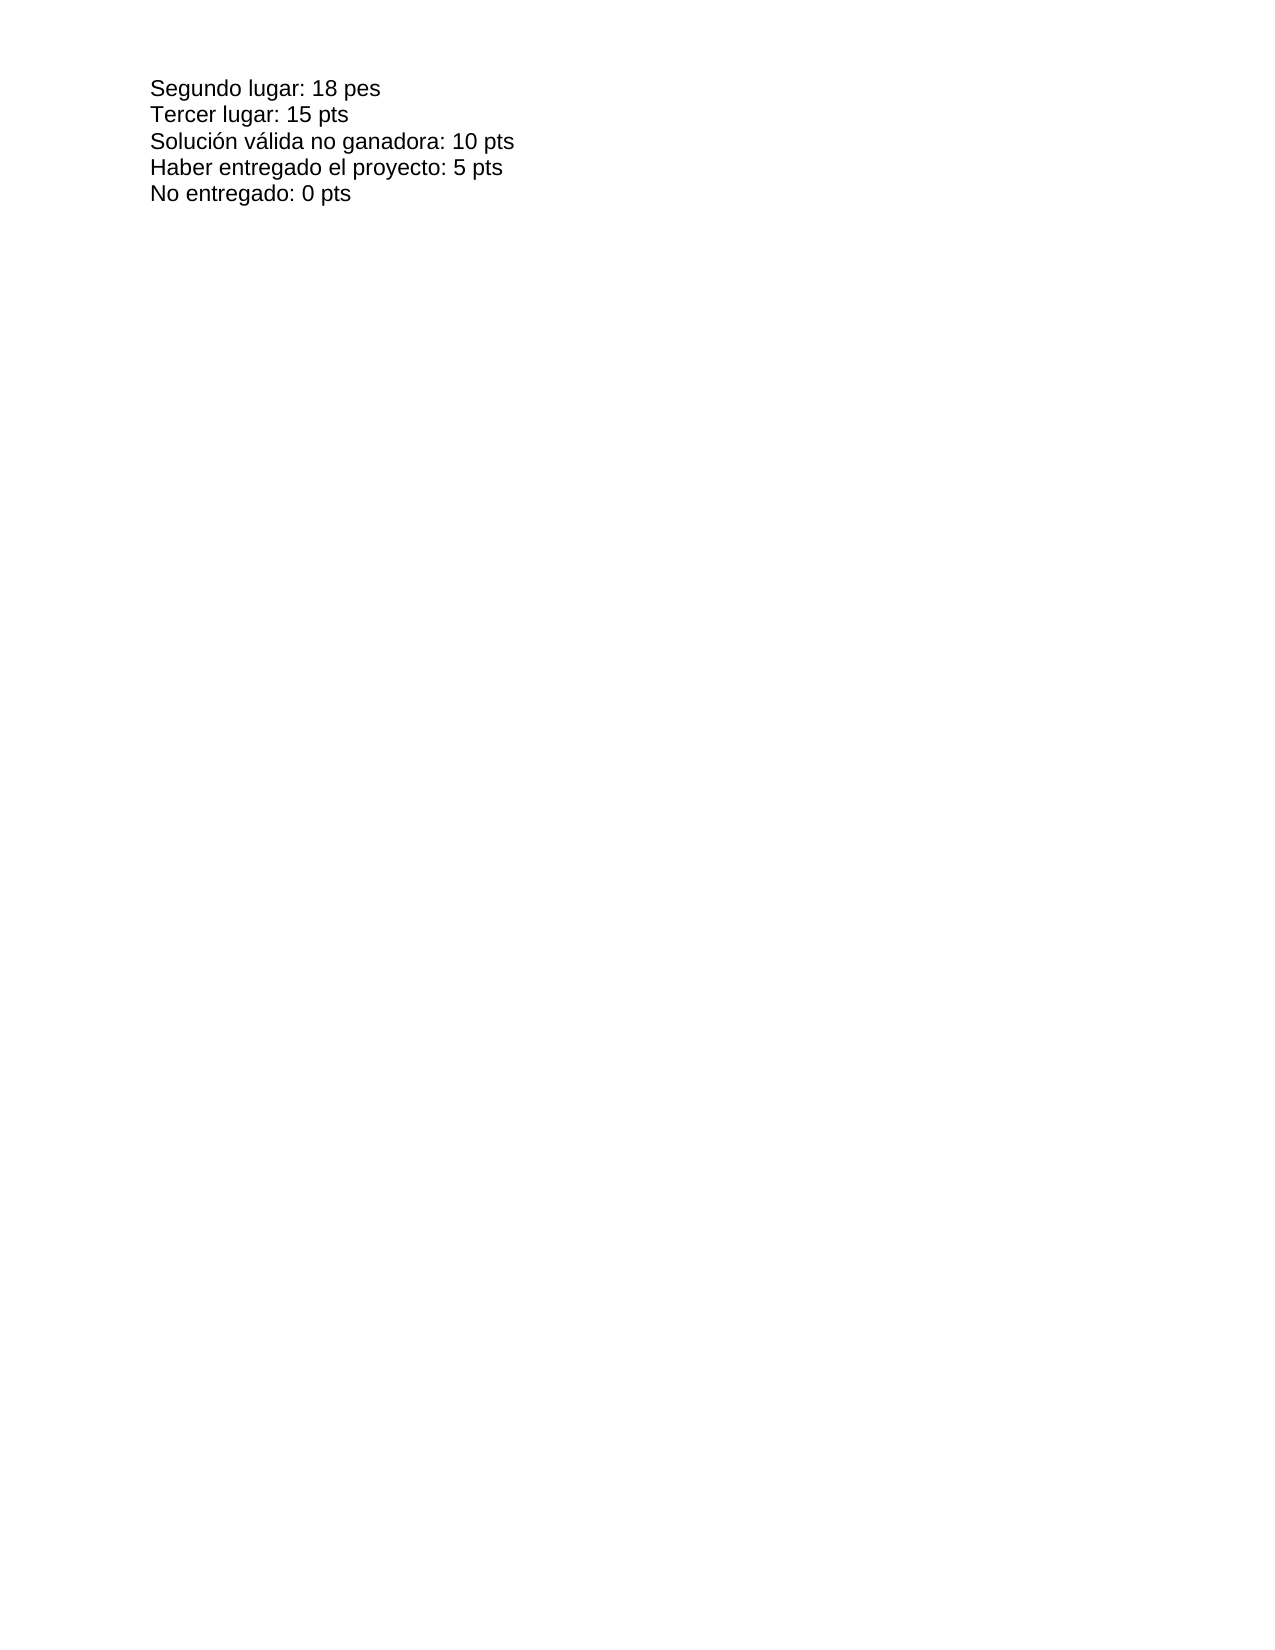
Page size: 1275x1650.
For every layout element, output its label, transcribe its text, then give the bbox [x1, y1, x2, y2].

text Segundo lugar: 18 pes [150, 75, 1125, 101]
text Tercer lugar: 15 pts [150, 101, 1125, 128]
text Haber entregado el proyecto: 5 pts [150, 154, 1125, 180]
text No entregado: 0 pts [150, 180, 1125, 207]
text Solución válida no ganadora: 10 pts [150, 128, 1125, 154]
